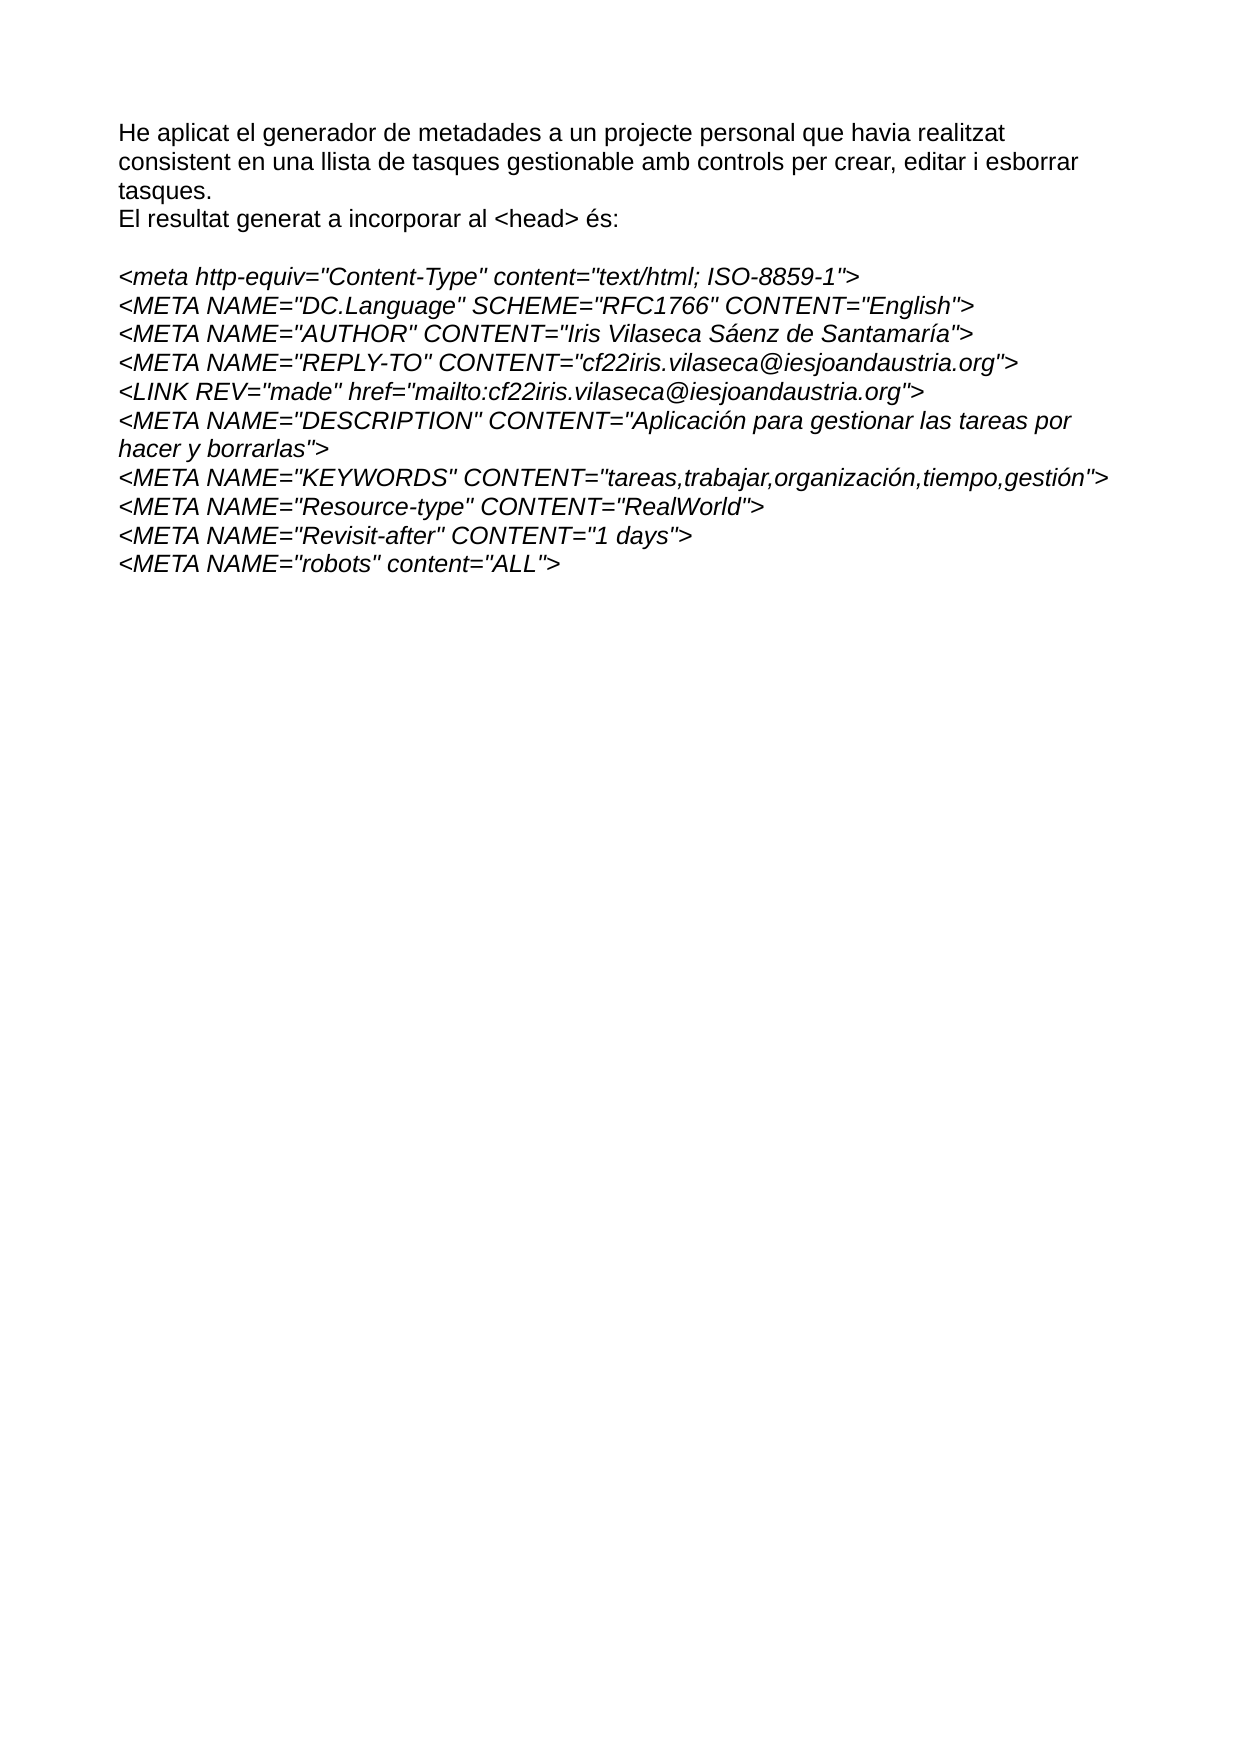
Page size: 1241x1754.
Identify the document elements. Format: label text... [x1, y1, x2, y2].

text <META NAME="DESCRIPTION" CONTENT="Aplicación para gestionar las tareas por hacer y borrarlas"> [118, 406, 1122, 463]
text <META NAME="KEYWORDS" CONTENT="tareas,trabajar,organización,tiempo,gestión"> [118, 463, 1122, 492]
text <META NAME="robots" content="ALL"> [118, 549, 1122, 578]
text <LINK REV="made" href="mailto:cf22iris.vilaseca@iesjoandaustria.org"> [118, 377, 1122, 406]
text <META NAME="Resource-type" CONTENT="RealWorld"> [118, 492, 1122, 521]
text El resultat generat a incorporar al <head> és: [118, 204, 1122, 233]
text <META NAME="DC.Language" SCHEME="RFC1766" CONTENT="English"> [118, 291, 1122, 319]
text <META NAME="AUTHOR" CONTENT="Iris Vilaseca Sáenz de Santamaría"> [118, 319, 1122, 348]
text <meta http-equiv="Content-Type" content="text/html; ISO-8859-1"> [118, 262, 1122, 291]
text <META NAME="Revisit-after" CONTENT="1 days"> [118, 521, 1122, 549]
text <META NAME="REPLY-TO" CONTENT="cf22iris.vilaseca@iesjoandaustria.org"> [118, 348, 1122, 377]
text He aplicat el generador de metadades a un projecte personal que havia realitzat consistent en una llista de tasques gestionable amb controls per crear, editar i esborrar tasques. [118, 118, 1122, 204]
